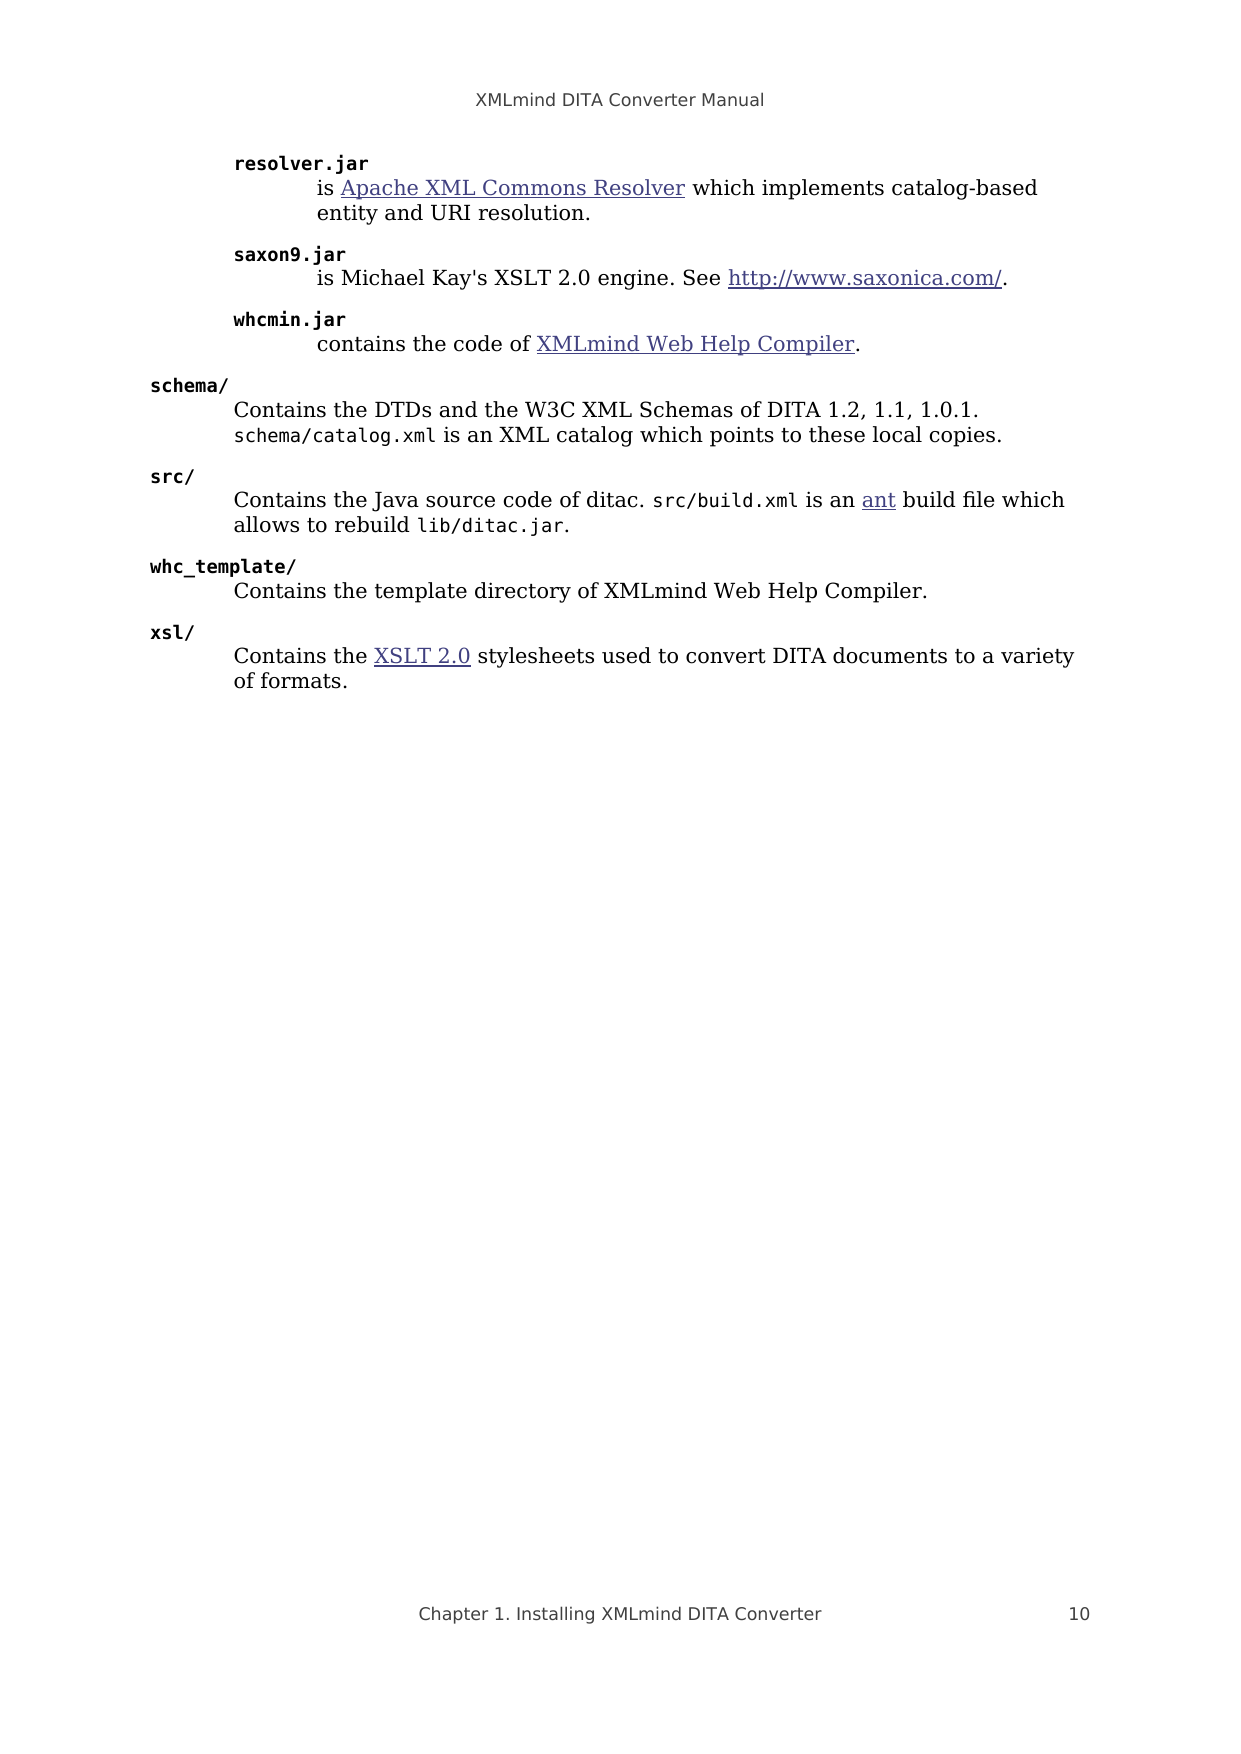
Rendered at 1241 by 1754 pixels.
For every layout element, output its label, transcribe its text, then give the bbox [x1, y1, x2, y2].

text whc_template/ [150, 553, 1090, 578]
text is Michael Kay's XSLT 2.0 engine. See http://www.saxonica.com/. [317, 266, 1090, 291]
text xsl/ [150, 619, 1090, 644]
text contains the code of XMLmind Web Help Compiler. [317, 331, 1090, 356]
text Contains the DTDs and the W3C XML Schemas of DITA 1.2, 1.1, 1.0.1. schema/catalog.xml is an XML catalog which points to these local copies. [233, 397, 1090, 447]
text saxon9.jar [233, 241, 1090, 266]
text is Apache XML Commons Resolver which implements catalog-based entity and URI resolution. [317, 175, 1090, 225]
text whcmin.jar [233, 306, 1090, 331]
text Contains the Java source code of ditac. src/build.xml is an ant build file which allows to rebuild lib/ditac.jar. [233, 487, 1090, 537]
text src/ [150, 462, 1090, 487]
text schema/ [150, 372, 1090, 397]
text resolver.jar [233, 150, 1090, 175]
text Contains the template directory of XMLmind Web Help Compiler. [233, 578, 1090, 603]
text Contains the XSLT 2.0 stylesheets used to convert DITA documents to a variety of formats. [233, 644, 1090, 694]
